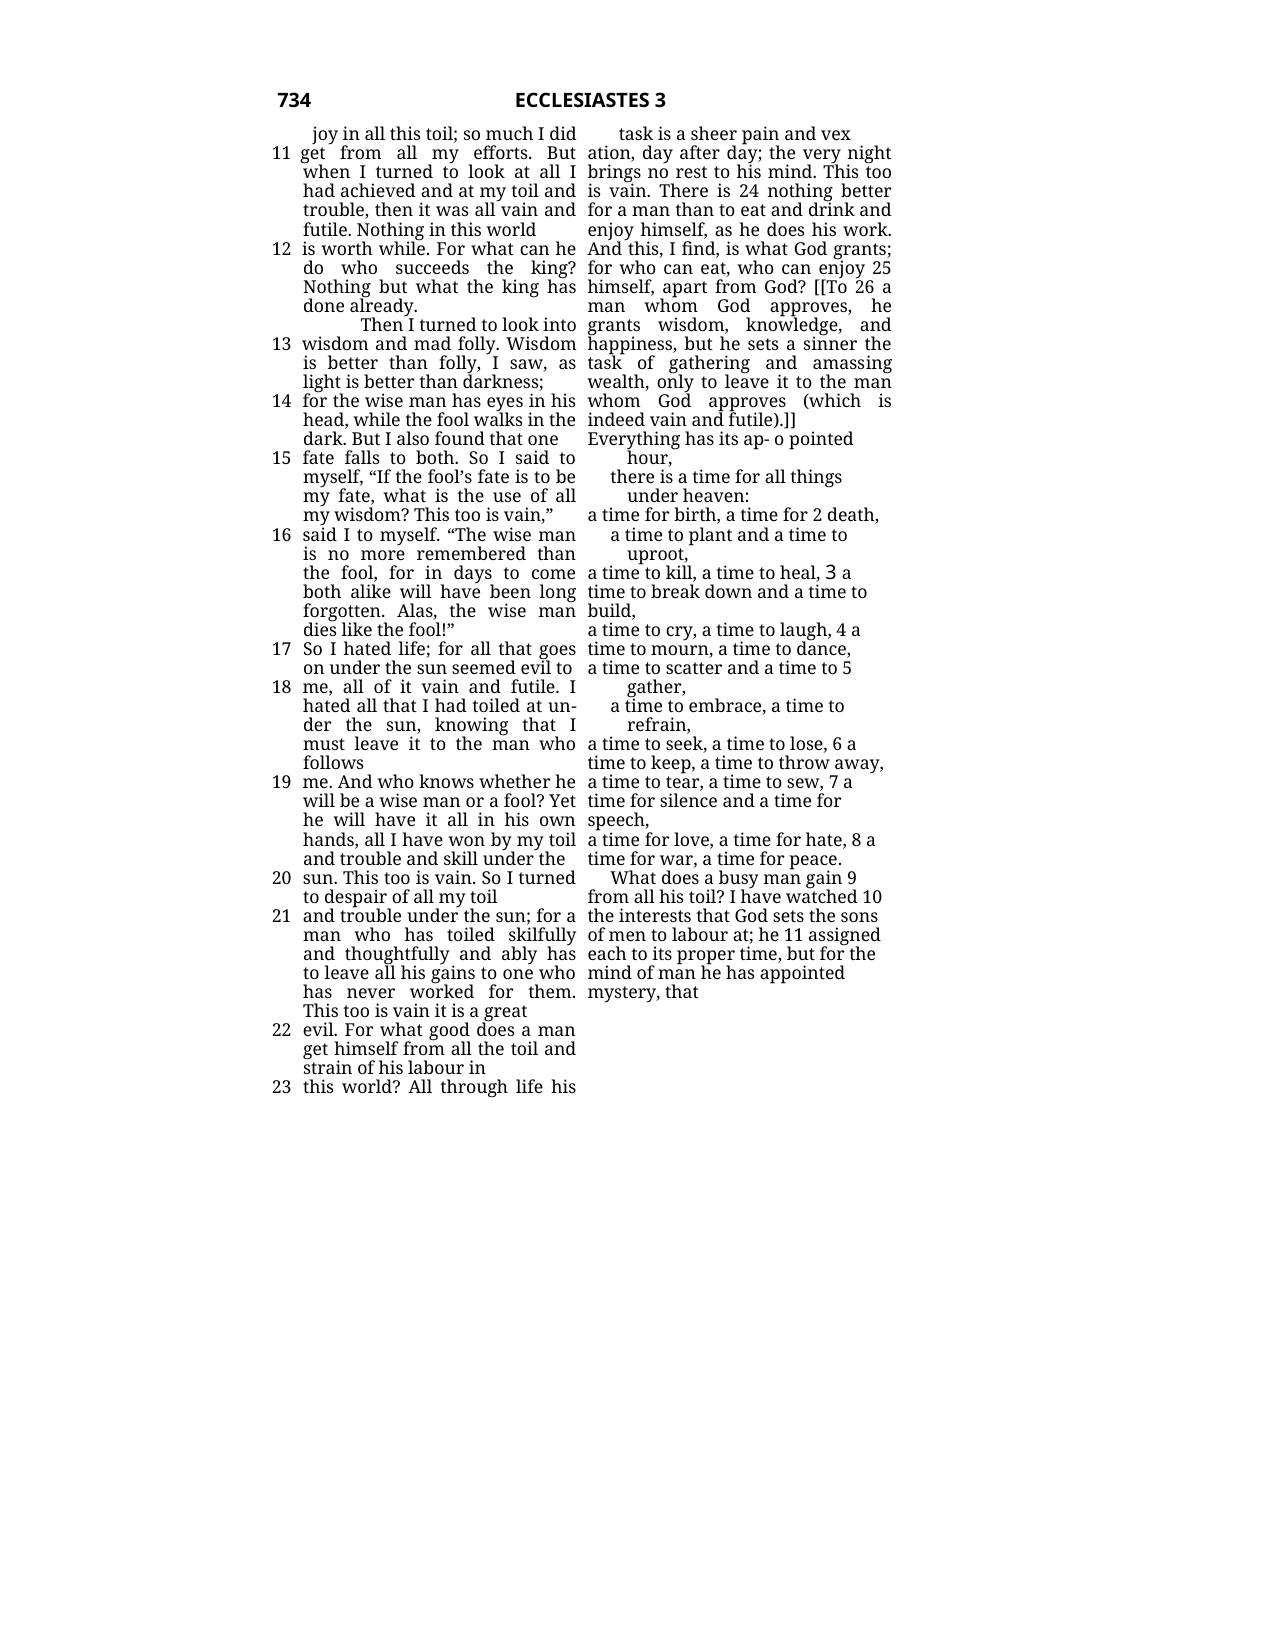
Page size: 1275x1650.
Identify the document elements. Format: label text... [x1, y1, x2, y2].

list said I to myself. “The wise man is no more remembered than the fool, for in days to come both alike will have been long forgotten. Alas, the wise man dies like the fool!” [272, 526, 577, 640]
text a time to scatter and a time to 5 gather, [587, 659, 892, 697]
list wisdom and mad folly. Wis­dom is better than folly, I saw, as light is better than darkness; [272, 335, 577, 392]
text a time to plant and a time to uproot, [610, 526, 892, 564]
text a time to cry, a time to laugh, 4 a time to mourn, a time to dance, [587, 621, 892, 659]
text a time to seek, a time to lose, 6 a time to keep, a time to throw away, [587, 735, 892, 773]
list evil. For what good does a man get himself from all the toil and strain of his labour in [272, 1021, 577, 1078]
list get from all my efforts. But when I turned to look at all I had achieved and at my toil and trouble, then it was all vain and futile. Nothing in this world [272, 144, 577, 240]
text What does a busy man gain 9 from all his toil? I have watched 10 the interests that God sets the sons of men to labour at; he 11 assigned each to its proper time, but for the mind of man he has appointed mystery, that [587, 869, 892, 1002]
text Then I turned to look into [272, 316, 577, 335]
list me. And who knows whether he will be a wise man or a fool? Yet he will have it all in his own hands, all I have won by my toil and trouble and skill under the [272, 773, 577, 869]
list this world? All through life his [272, 1078, 577, 1098]
list sun. This too is vain. So I turned to despair of all my toil [272, 869, 577, 907]
text a time to tear, a time to sew, 7 a time for silence and a time for speech, [587, 773, 892, 831]
text ation, day after day; the very night brings no rest to his mind. This too is vain. There is 24 nothing better for a man than to eat and drink and enjoy him­self, as he does his work. And this, I find, is what God grants; for who can eat, who can enjoy 25 himself, apart from God? [[To 26 a man whom God approves, he grants wisdom, knowledge, and happiness, but he sets a sinner the task of gathering and amass­ing wealth, only to leave it to the man whom God approves (which is indeed vain and fu­tile).]] [587, 144, 892, 430]
list task is a sheer pain and vex­ [587, 125, 892, 144]
text there is a time for all things under heaven: [610, 468, 892, 507]
text a time for birth, a time for 2 death, [587, 507, 892, 526]
text a time to embrace, a time to refrain, [610, 697, 892, 735]
text a time for love, a time for hate, 8 a time for war, a time for peace. [587, 831, 892, 869]
list me, all of it vain and futile. I hated all that I had toiled at un­der the sun, knowing that I must leave it to the man who follows [272, 678, 577, 773]
list So I hated life; for all that goes on under the sun seemed evil to [272, 640, 577, 678]
text Everything has its ap- o pointed hour, [587, 430, 892, 468]
list and trouble under the sun; for a man who has toiled skilfully and thoughtfully and ably has to leave all his gains to one who has never worked for them. This too is vain it is a great [272, 907, 577, 1021]
list for the wise man has eyes in his head, while the fool walks in the dark. But I also found that one [272, 392, 577, 449]
list fate falls to both. So I said to myself, “If the fool’s fate is to be my fate, what is the use of all my wisdom? This too is vain,” [272, 449, 577, 526]
text joy in all this toil; so much I did [272, 125, 577, 144]
list is worth while. For what can he do who succeeds the king? Nothing but what the king has done already. [272, 240, 577, 316]
text a time to kill, a time to heal, 3 a time to break down and a time to build, [587, 564, 892, 621]
